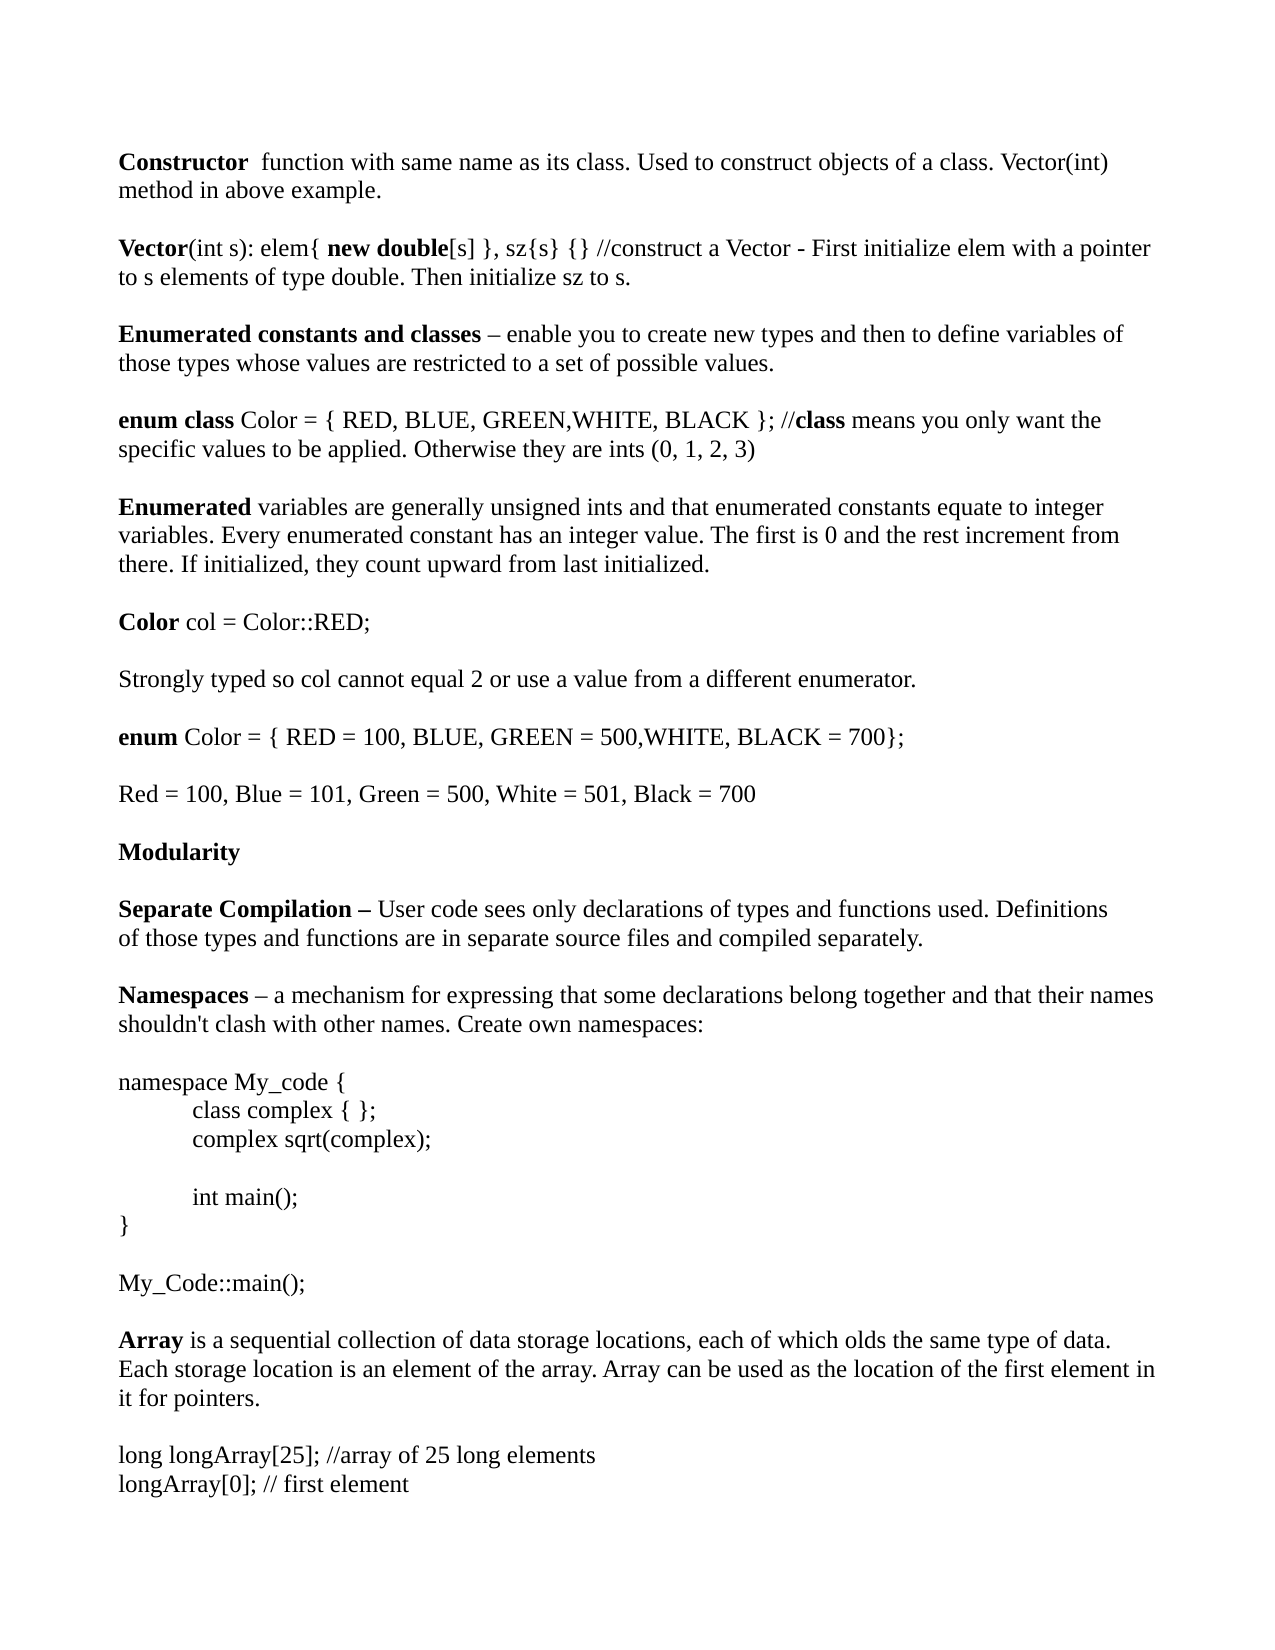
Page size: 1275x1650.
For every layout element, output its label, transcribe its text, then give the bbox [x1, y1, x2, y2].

text namespace My_code { [118, 1067, 1157, 1096]
text of those types and functions are in separate source files and compiled separately. [118, 923, 1157, 952]
text enum class Color = { RED, BLUE, GREEN,WHITE, BLACK }; //class means you only want the specific values to be applied. Otherwise they are ints (0, 1, 2, 3) [118, 406, 1157, 463]
text Strongly typed so col cannot equal 2 or use a value from a different enumerator. [118, 664, 1157, 693]
text } [118, 1211, 1157, 1239]
text enum Color = { RED = 100, BLUE, GREEN = 500,WHITE, BLACK = 700}; [118, 722, 1157, 751]
text class complex { }; [118, 1096, 1157, 1124]
text Red = 100, Blue = 101, Green = 500, White = 501, Black = 700 [118, 779, 1157, 808]
text complex sqrt(complex); [118, 1124, 1157, 1153]
text Enumerated variables are generally unsigned ints and that enumerated constants equate to integer variables. Every enumerated constant has an integer value. The first is 0 and the rest increment from there. If initialized, they count upward from last initialized. [118, 492, 1157, 578]
text Color col = Color::RED; [118, 607, 1157, 636]
text long longArray[25]; //array of 25 long elements [118, 1441, 1157, 1469]
text Enumerated constants and classes – enable you to create new types and then to define variables of those types whose values are restricted to a set of possible values. [118, 319, 1157, 377]
text longArray[0]; // first element [118, 1469, 1157, 1498]
text Constructor ­ function with same name as its class. Used to construct objects of a class. Vector(int) method in above example. [118, 147, 1157, 204]
text Modularity [118, 837, 1157, 866]
text My_Code::main(); [118, 1268, 1157, 1297]
text Vector(int s): elem{ new double[s] }, sz{s} {} //construct a Vector - First initialize elem with a pointer to s elements of type double. Then initialize sz to s. [118, 233, 1157, 291]
text Separate Compilation – User code sees only declarations of types and functions used. Definitions [118, 894, 1157, 923]
text Array is a sequential collection of data storage locations, each of which olds the same type of data. Each storage location is an element of the array. Array can be used as the location of the first element in it for pointers. [118, 1326, 1157, 1412]
text Namespaces – a mechanism for expressing that some declarations belong together and that their names shouldn't clash with other names. Create own namespaces: [118, 981, 1157, 1038]
text int main(); [118, 1182, 1157, 1211]
